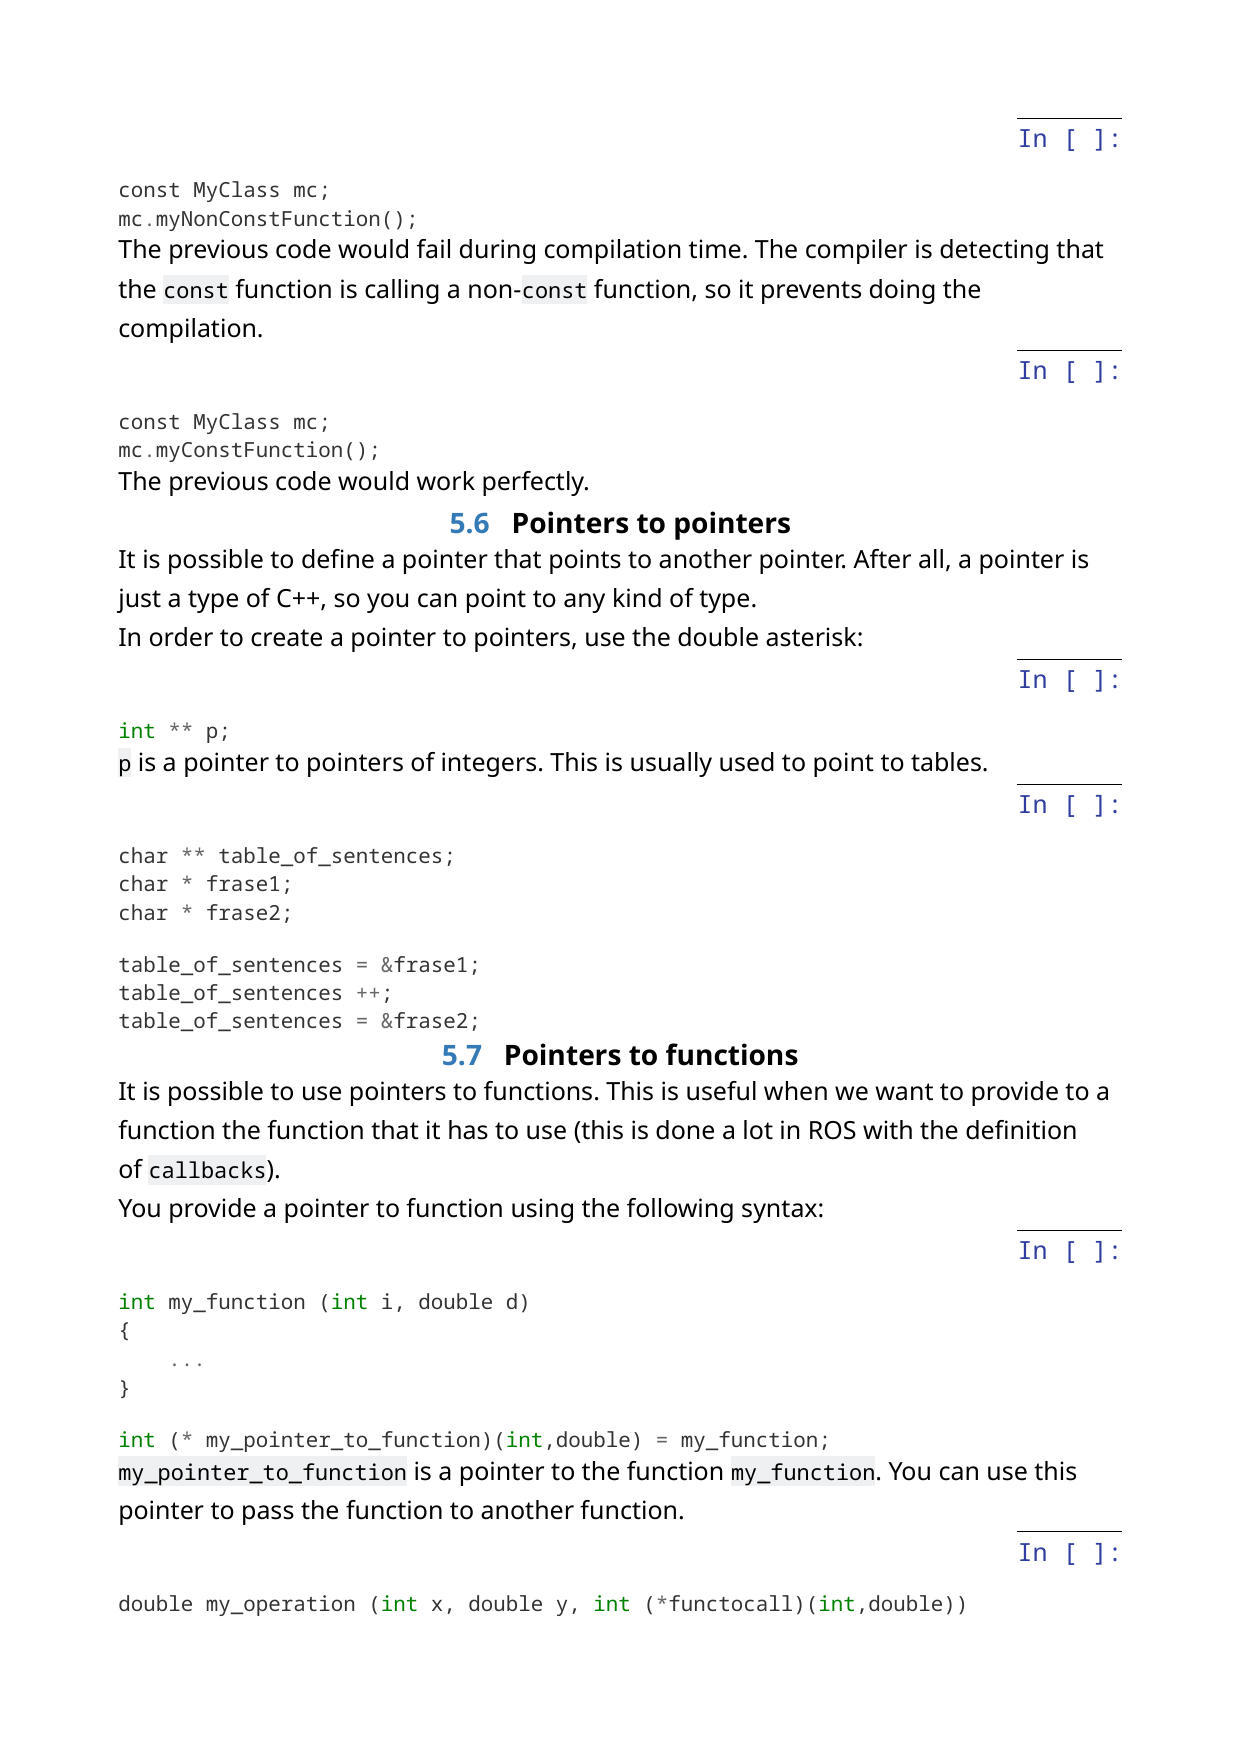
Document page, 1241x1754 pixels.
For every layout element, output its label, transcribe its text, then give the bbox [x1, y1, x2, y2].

text The previous code would fail during compilation time. The compiler is detecting that the const function is calling a non-const function, so it prevents doing the compilation. [118, 232, 1122, 344]
text mc.myNonConstFunction(); [118, 204, 1122, 232]
text In [ ]: [118, 118, 1122, 155]
text int (* my_pointer_to_function)(int,double) = my_function; [118, 1425, 1122, 1453]
text table_of_sentences = &frase2; [118, 1007, 1122, 1035]
text char * frase1; [118, 869, 1122, 898]
text p is a pointer to pointers of integers. This is usually used to point to tables. [118, 744, 1122, 778]
text mc.myConstFunction(); [118, 435, 1122, 464]
subtitle 5.7 Pointers to functions [118, 1035, 1122, 1073]
text In [ ]: [118, 659, 1122, 696]
text In [ ]: [118, 1230, 1122, 1267]
text char ** table_of_sentences; [118, 841, 1122, 869]
text double my_operation (int x, double y, int (*functocall)(int,double)) [118, 1589, 1122, 1617]
text In [ ]: [118, 1531, 1122, 1568]
text It is possible to use pointers to functions. This is useful when we want to provide to a function the function that it has to use (this is done a lot in ROS with the definition of callbacks). [118, 1073, 1122, 1186]
text In order to create a pointer to pointers, use the double asterisk: [118, 619, 1122, 654]
text const MyClass mc; [118, 175, 1122, 204]
text You provide a pointer to function using the following syntax: [118, 1191, 1122, 1225]
text In [ ]: [118, 350, 1122, 387]
subtitle 5.6 Pointers to pointers [118, 503, 1122, 541]
text int my_function (int i, double d) [118, 1287, 1122, 1316]
text my_pointer_to_function is a pointer to the function my_function. You can use this pointer to pass the function to another function. [118, 1453, 1122, 1526]
text const MyClass mc; [118, 407, 1122, 435]
text char * frase2; [118, 898, 1122, 926]
text } [118, 1373, 1122, 1401]
text { [118, 1316, 1122, 1344]
text table_of_sentences ++; [118, 978, 1122, 1007]
text It is possible to define a pointer that points to another pointer. After all, a pointer is just a type of C++, so you can point to any kind of type. [118, 541, 1122, 614]
text table_of_sentences = &frase1; [118, 950, 1122, 978]
text The previous code would work perfectly. [118, 464, 1122, 498]
text ... [118, 1344, 1122, 1373]
text In [ ]: [118, 783, 1122, 821]
text int ** p; [118, 716, 1122, 744]
